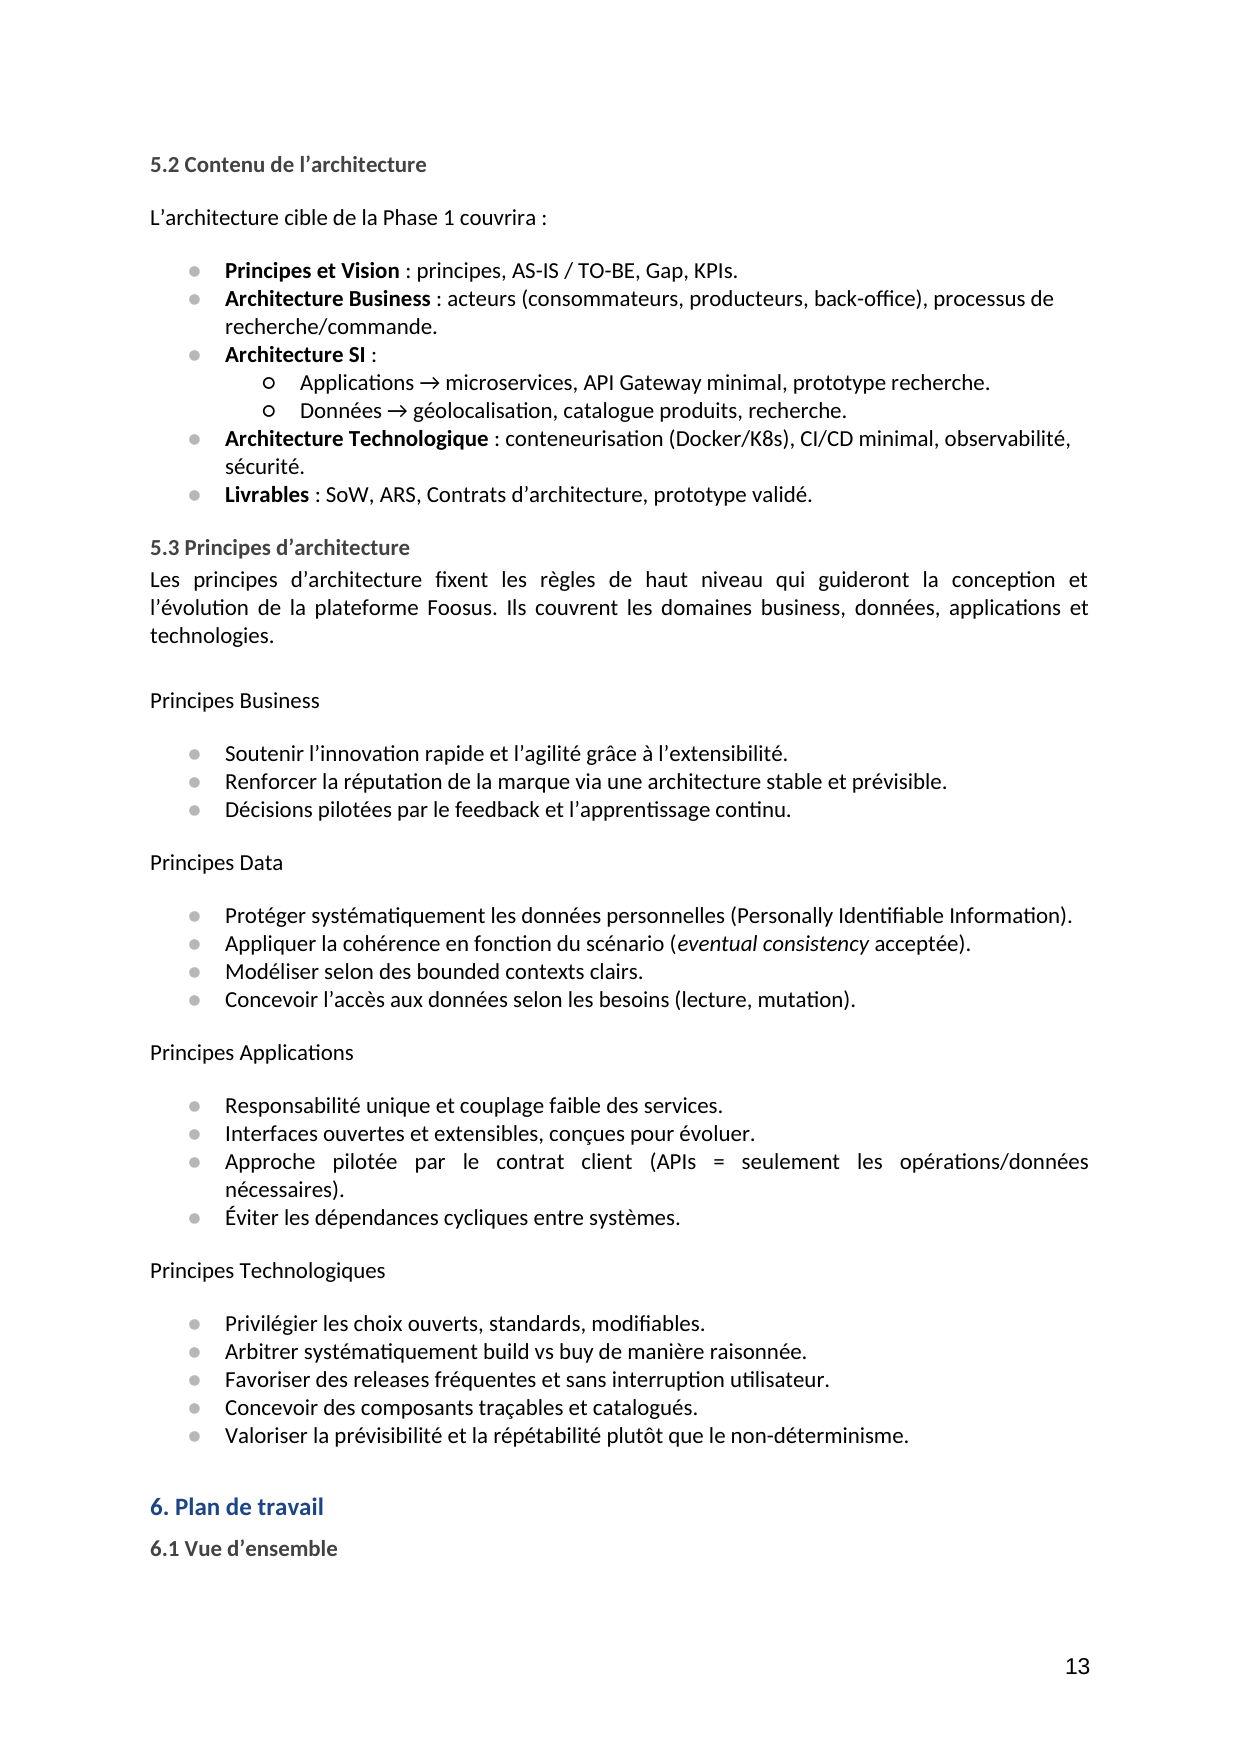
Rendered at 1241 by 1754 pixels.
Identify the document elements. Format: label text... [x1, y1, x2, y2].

list Appliquer la cohérence en fonction du scénario (eventual consistency acceptée). [187, 929, 1090, 957]
list Approche pilotée par le contrat client (APIs = seulement les opérations/données nécessaires). [187, 1147, 1090, 1203]
list Concevoir des composants traçables et catalogués. [187, 1393, 1090, 1421]
list Architecture SI : [187, 340, 1090, 368]
list Renforcer la réputation de la marque via une architecture stable et prévisible. [187, 767, 1090, 795]
subtitle 6.1 Vue d’ensemble [150, 1534, 1090, 1562]
subtitle 5.3 Principes d’architecture [150, 533, 1090, 561]
text L’architecture cible de la Phase 1 couvrira : [150, 203, 1090, 231]
list Protéger systématiquement les données personnelles (Personally Identifiable Information). [187, 901, 1090, 929]
list Arbitrer systématiquement build vs buy de manière raisonnée. [187, 1337, 1090, 1365]
list Concevoir l’accès aux données selon les besoins (lecture, mutation). [187, 985, 1090, 1013]
list Modéliser selon des bounded contexts clairs. [187, 957, 1090, 985]
list Valoriser la prévisibilité et la répétabilité plutôt que le non-déterminisme. [187, 1421, 1090, 1449]
subtitle 6. Plan de travail [150, 1491, 1090, 1521]
list Données → géolocalisation, catalogue produits, recherche. [262, 396, 1090, 424]
list Privilégier les choix ouverts, standards, modifiables. [187, 1309, 1090, 1337]
subtitle 5.2 Contenu de l’architecture [150, 150, 1090, 178]
list Architecture Technologique : conteneurisation (Docker/K8s), CI/CD minimal, observabilité, sécurité. [187, 424, 1090, 480]
list Responsabilité unique et couplage faible des services. [187, 1091, 1090, 1119]
text Principes Applications [150, 1038, 1090, 1066]
list Livrables : SoW, ARS, Contrats d’architecture, prototype validé. [187, 480, 1090, 508]
list Architecture Business : acteurs (consommateurs, producteurs, back-office), processus de recherche/commande. [187, 284, 1090, 340]
list Soutenir l’innovation rapide et l’agilité grâce à l’extensibilité. [187, 739, 1090, 767]
text Principes Data [150, 848, 1090, 876]
list Interfaces ouvertes et extensibles, conçues pour évoluer. [187, 1119, 1090, 1147]
list Décisions pilotées par le feedback et l’apprentissage continu. [187, 795, 1090, 823]
text Les principes d’architecture fixent les règles de haut niveau qui guideront la conception et l’évolution de la plateforme Foosus. Ils couvrent les domaines business, données, applications et technologies. [150, 565, 1090, 649]
list Applications → microservices, API Gateway minimal, prototype recherche. [262, 368, 1090, 396]
list Éviter les dépendances cycliques entre systèmes. [187, 1203, 1090, 1231]
text Principes Business [150, 686, 1090, 714]
text Principes Technologiques [150, 1256, 1090, 1284]
list Principes et Vision : principes, AS-IS / TO-BE, Gap, KPIs. [187, 256, 1090, 284]
list Favoriser des releases fréquentes et sans interruption utilisateur. [187, 1365, 1090, 1393]
